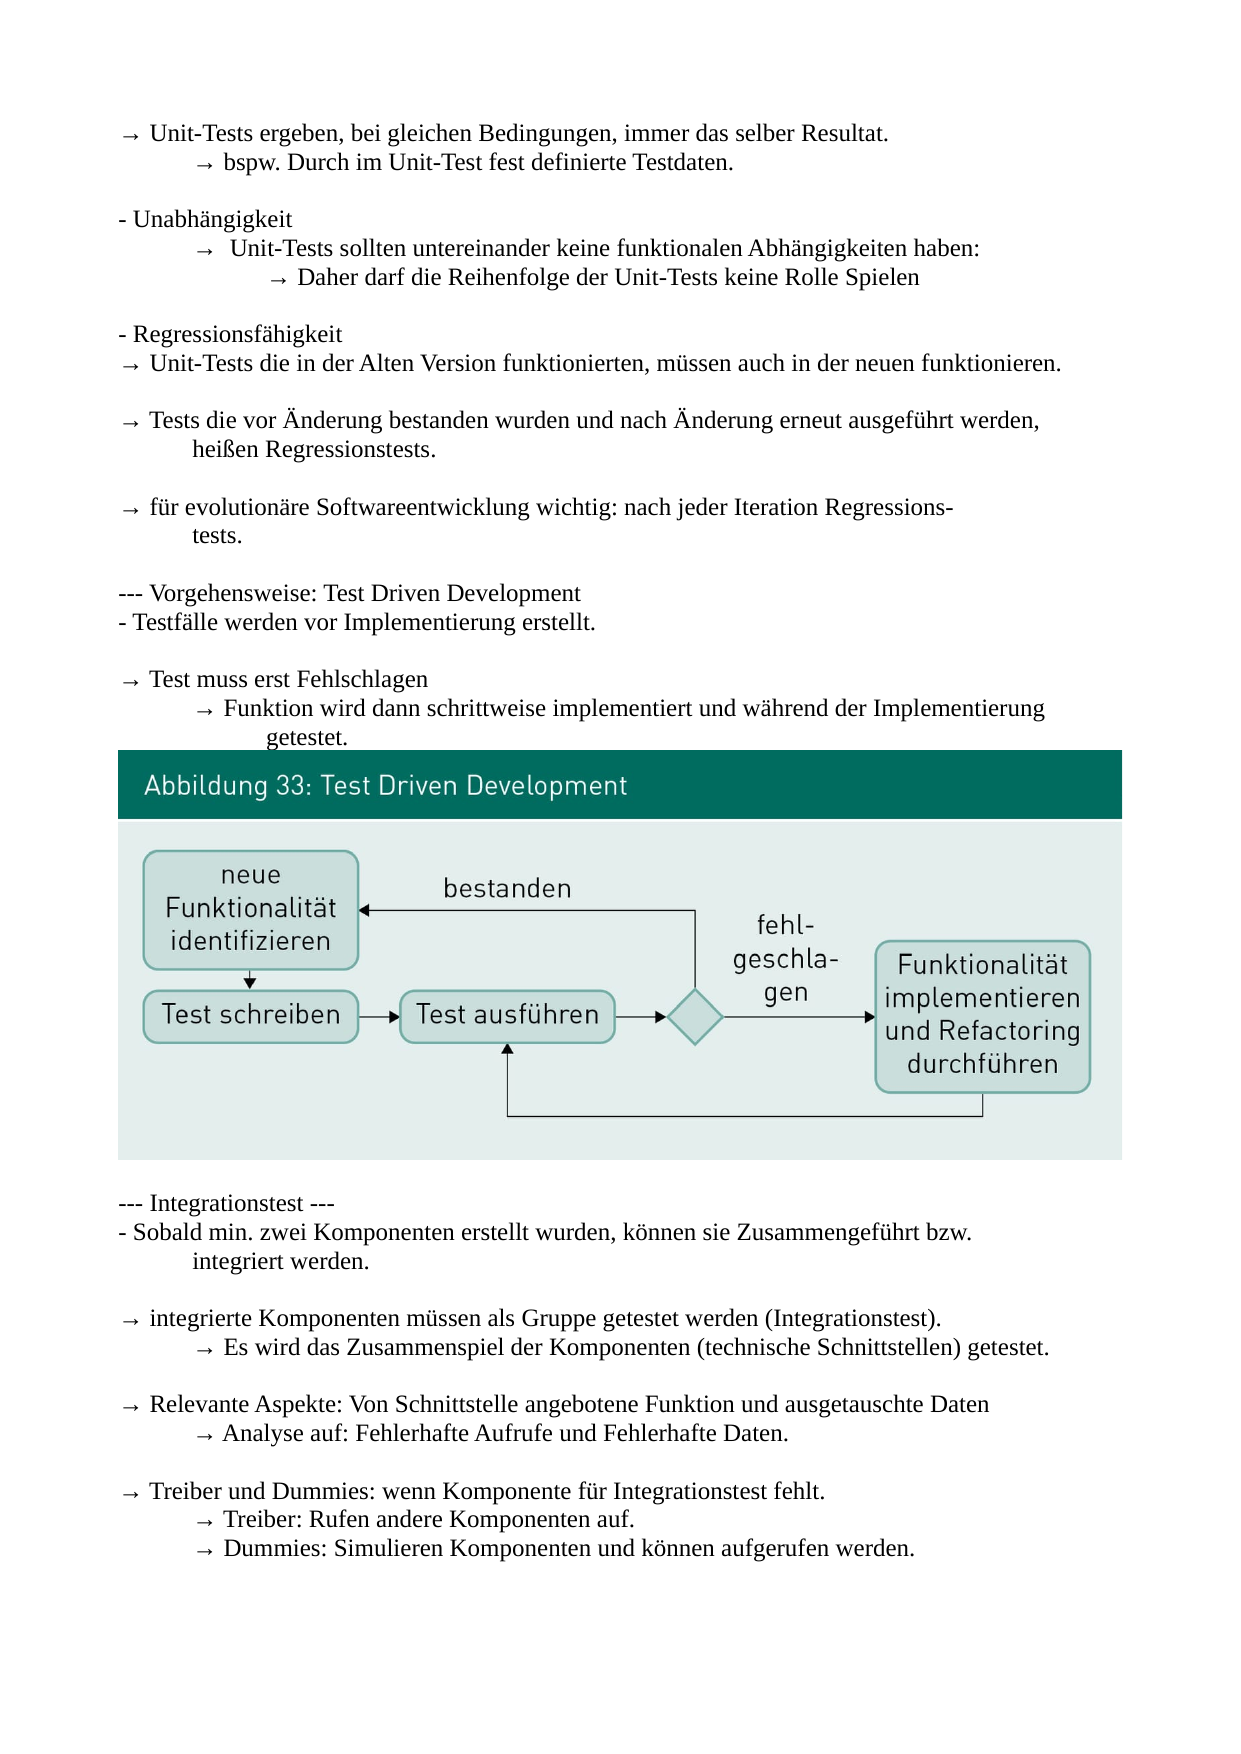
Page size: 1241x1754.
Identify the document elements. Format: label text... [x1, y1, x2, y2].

text → Analyse auf: Fehlerhafte Aufrufe und Fehlerhafte Daten. [118, 1418, 1122, 1447]
text → Treiber: Rufen andere Komponenten auf. [118, 1504, 1122, 1533]
text → Dummies: Simulieren Komponenten und können aufgerufen werden. [118, 1533, 1122, 1562]
text → Daher darf die Reihenfolge der Unit-Tests keine Rolle Spielen [118, 262, 1122, 291]
text → Funktion wird dann schrittweise implementiert und während der Implementierung [118, 693, 1122, 722]
text getestet. [118, 722, 1122, 750]
text - Sobald min. zwei Komponenten erstellt wurden, können sie Zusammengeführt bzw. [118, 1217, 1122, 1246]
text → Test muss erst Fehlschlagen [118, 664, 1122, 693]
text --- Vorgehensweise: Test Driven Development [118, 578, 1122, 607]
text heißen Regressionstests. [118, 434, 1122, 463]
text → bspw. Durch im Unit-Test fest definierte Testdaten. [118, 147, 1122, 176]
text → Es wird das Zusammenspiel der Komponenten (technische Schnittstellen) getestet. [118, 1332, 1122, 1361]
text - Regressionsfähigkeit [118, 319, 1122, 348]
text - Testfälle werden vor Implementierung erstellt. [118, 607, 1122, 636]
text → für evolutionäre Softwareentwicklung wichtig: nach jeder Iteration Regressions- [118, 492, 1122, 521]
text → Tests die vor Änderung bestanden wurden und nach Änderung erneut ausgeführt werden, [118, 406, 1122, 434]
text → Unit-Tests ergeben, bei gleichen Bedingungen, immer das selber Resultat. [118, 118, 1122, 147]
text - Unabhängigkeit [118, 204, 1122, 233]
text → Unit-Tests sollten untereinander keine funktionalen Abhängigkeiten haben: [118, 233, 1122, 262]
text → Relevante Aspekte: Von Schnittstelle angebotene Funktion und ausgetauschte Daten [118, 1389, 1122, 1418]
text → Treiber und Dummies: wenn Komponente für Integrationstest fehlt. [118, 1476, 1122, 1504]
text integriert werden. [118, 1246, 1122, 1274]
picture [118, 750, 1123, 1160]
text → Unit-Tests die in der Alten Version funktionierten, müssen auch in der neuen funktionieren. [118, 348, 1122, 377]
text → integrierte Komponenten müssen als Gruppe getestet werden (Integrationstest). [118, 1303, 1122, 1332]
text tests. [118, 521, 1122, 549]
text --- Integrationstest --- [118, 1160, 1122, 1217]
